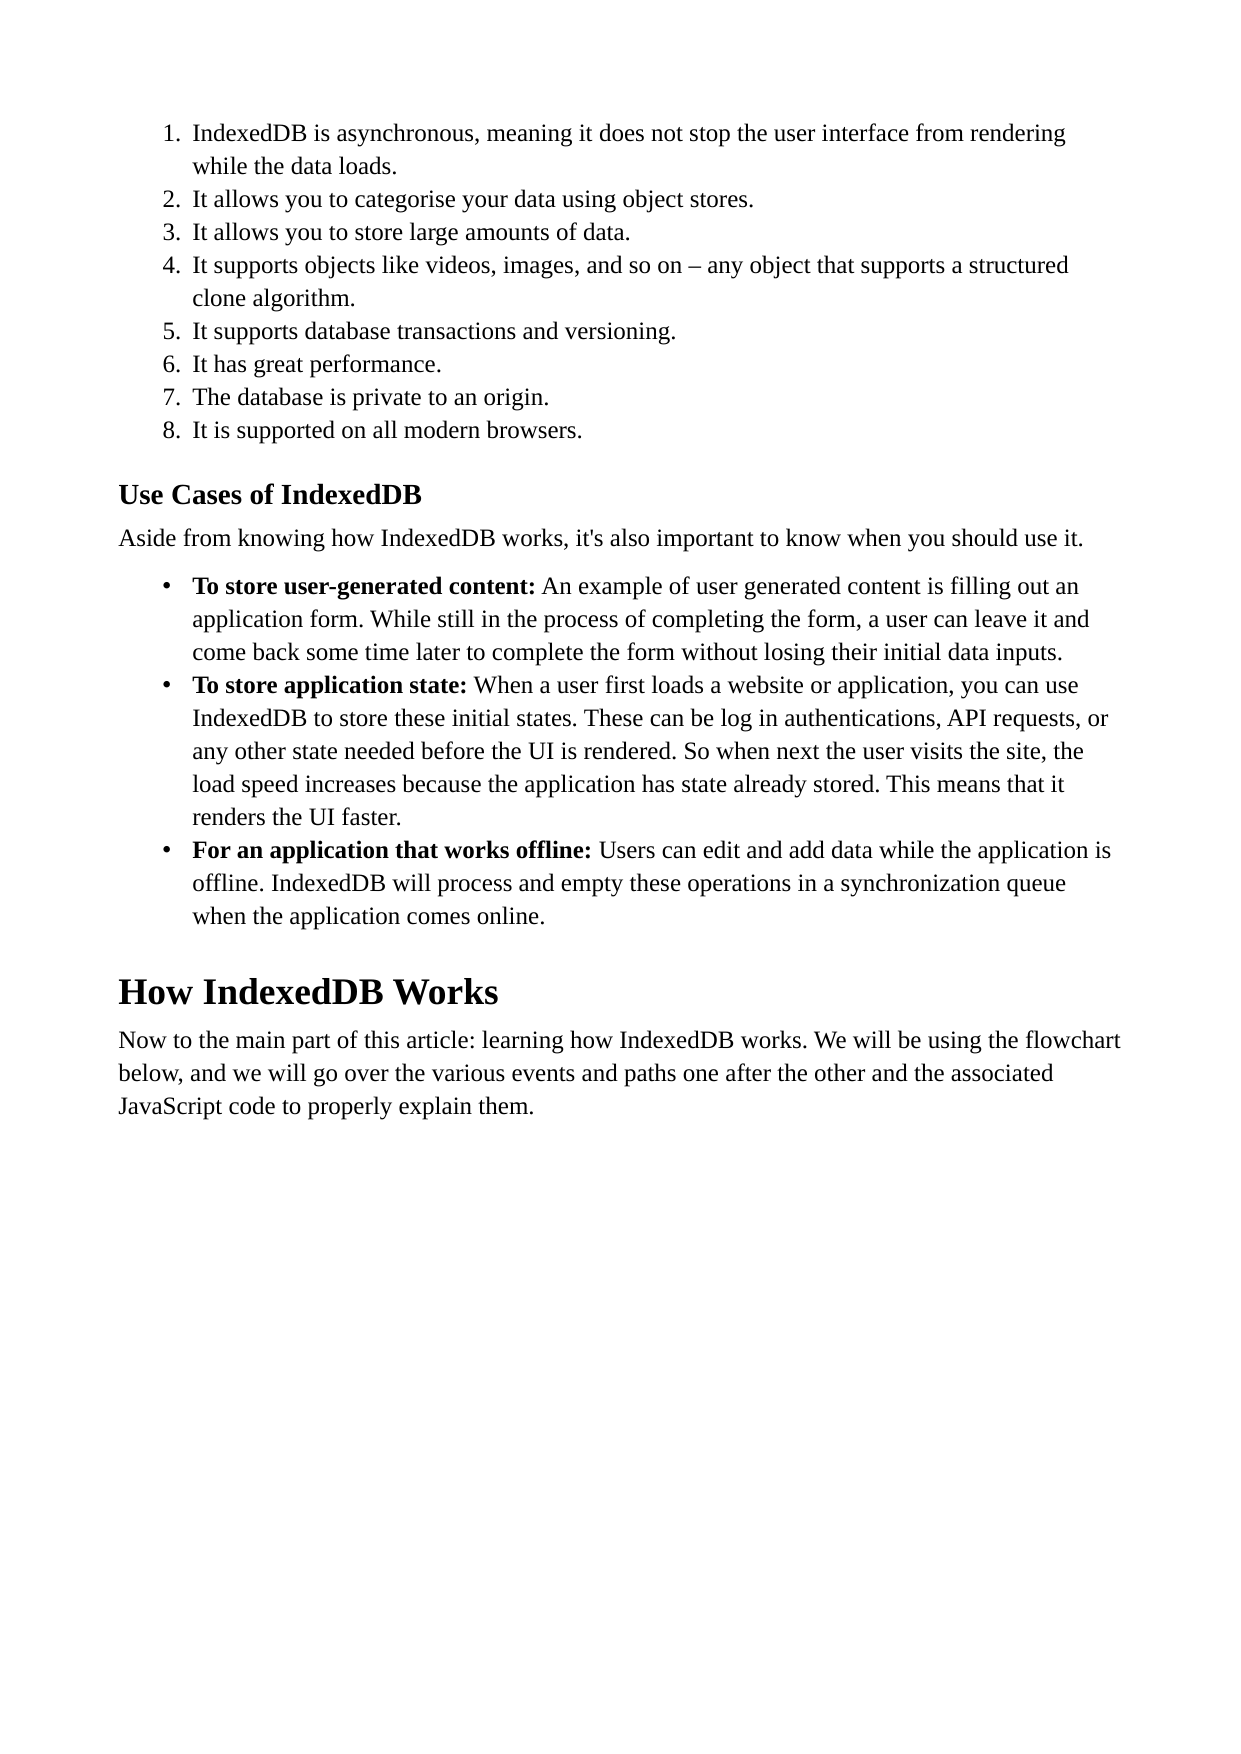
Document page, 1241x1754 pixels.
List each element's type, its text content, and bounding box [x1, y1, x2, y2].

list It allows you to store large amounts of data. [162, 217, 1122, 246]
list It supports objects like videos, images, and so on – any object that supports a structured clone algorithm. [162, 250, 1122, 312]
subtitle How IndexedDB Works [118, 970, 1122, 1013]
subtitle Use Cases of IndexedDB [118, 477, 1122, 511]
list It is supported on all modern browsers. [162, 415, 1122, 444]
list To store user-generated content: An example of user generated content is filling out an application form. While still in the process of completing the form, a user can leave it and come back some time later to complete the form without losing their initial data inputs. [162, 571, 1122, 666]
list It has great performance. [162, 349, 1122, 378]
list To store application state: When a user first loads a website or application, you can use IndexedDB to store these initial states. These can be log in authentications, API requests, or any other state needed before the UI is rendered. So when next the user visits the site, the load speed increases because the application has state already stored. This means that it renders the UI faster. [162, 670, 1122, 831]
text Now to the main part of this article: learning how IndexedDB works. We will be using the flowchart below, and we will go over the various events and paths one after the other and the associated JavaScript code to properly explain them. [118, 1025, 1122, 1120]
text Aside from knowing how IndexedDB works, it's also important to know when you should use it. [118, 523, 1122, 552]
list The database is private to an origin. [162, 382, 1122, 411]
list It supports database transactions and versioning. [162, 316, 1122, 345]
list It allows you to categorise your data using object stores. [162, 184, 1122, 213]
list IndexedDB is asynchronous, meaning it does not stop the user interface from rendering while the data loads. [162, 118, 1122, 180]
list For an application that works offline: Users can edit and add data while the application is offline. IndexedDB will process and empty these operations in a synchronization queue when the application comes online. [162, 835, 1122, 930]
